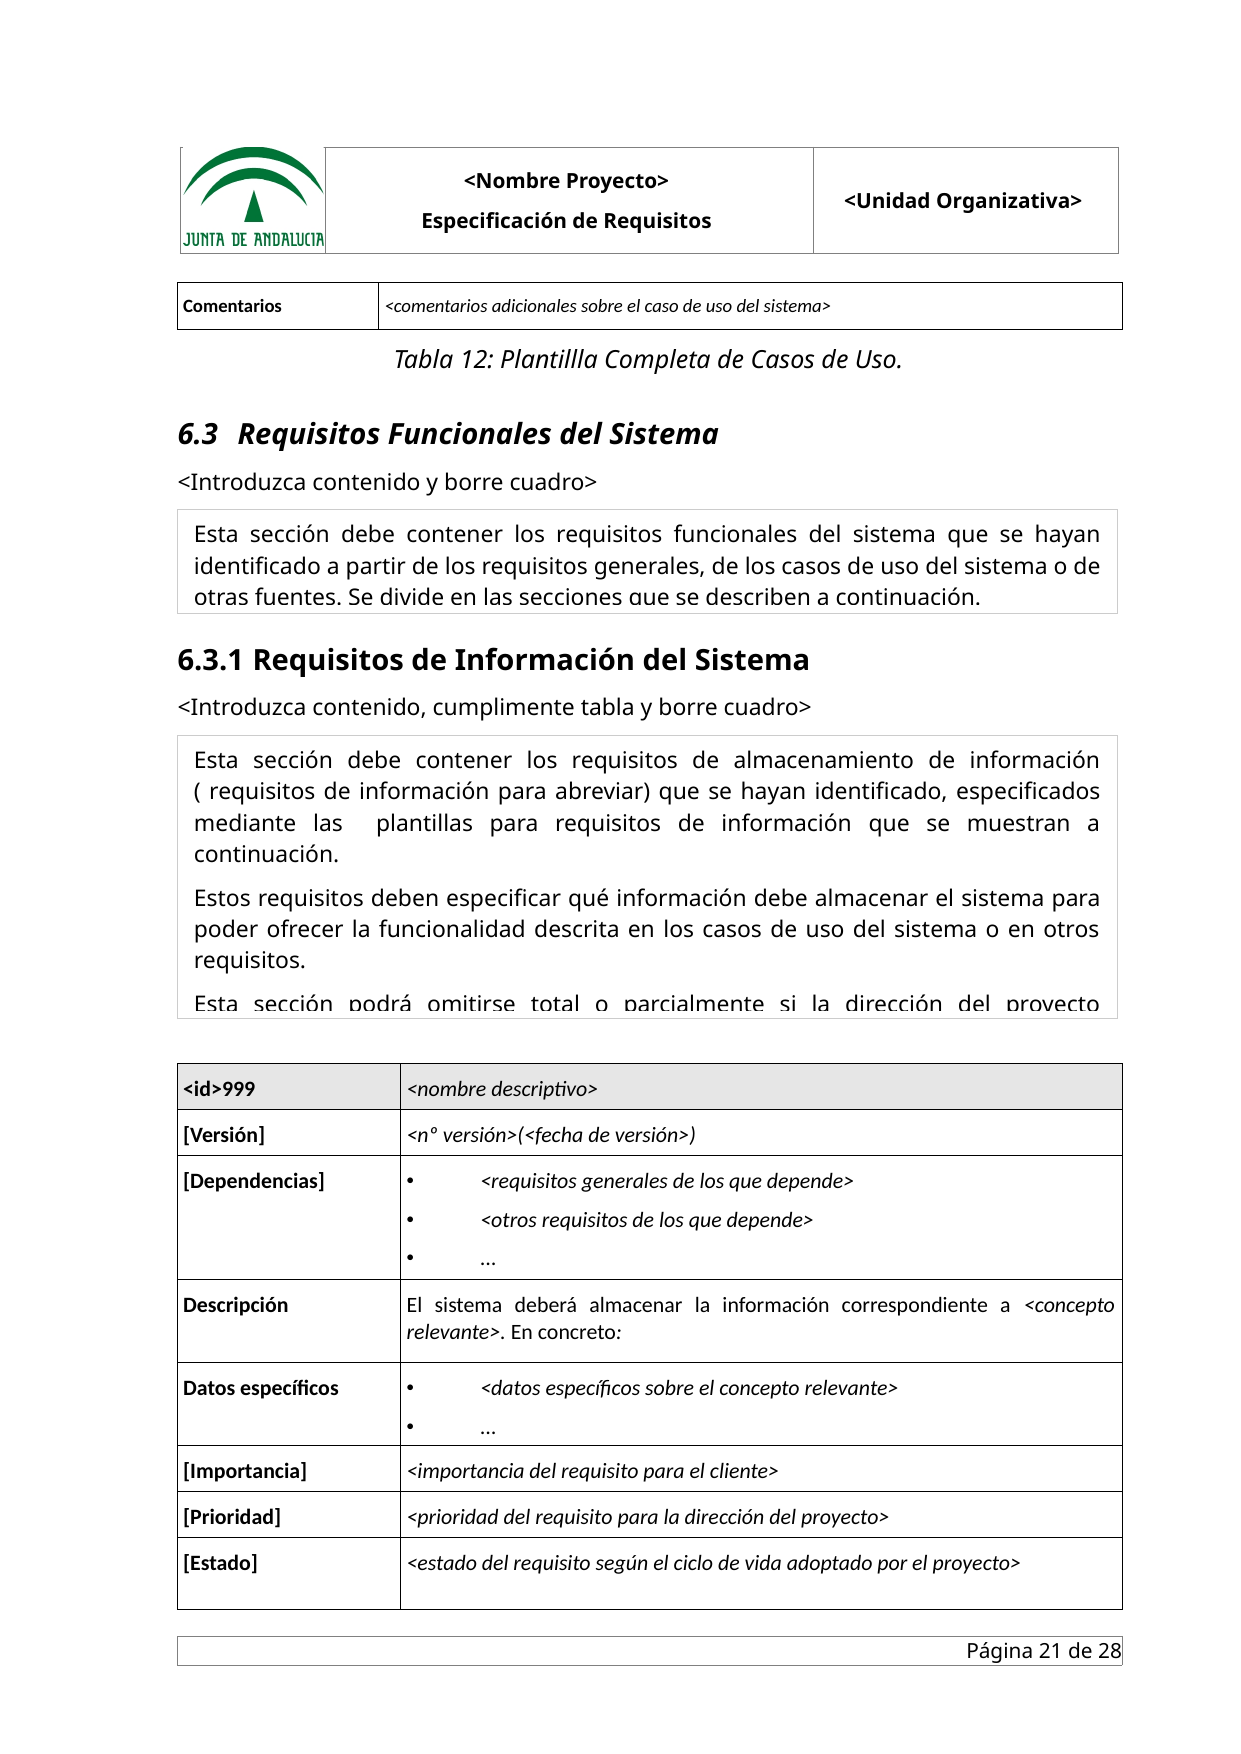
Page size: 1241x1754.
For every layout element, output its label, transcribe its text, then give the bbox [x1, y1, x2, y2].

table_cell El sistema deberá almacenar la información correspondiente a <concepto relevante>. En concreto: [401, 1280, 1122, 1362]
table_cell <datos específicos sobre el concepto relevante> ... [401, 1363, 1122, 1445]
text Estos requisitos deben especificar qué información debe almacenar el sistema para poder ofrecer la funcionalidad descrita en los casos de uso del sistema o en otros requisitos. [194, 881, 1101, 975]
table_cell <prioridad del requisito para la dirección del proyecto> [401, 1492, 1122, 1537]
text Tabla 12: Plantillla Completa de Casos de Uso. [177, 342, 1122, 376]
table_cell [Prioridad] [178, 1492, 400, 1537]
text Esta sección debe contener los requisitos de almacenamiento de información ( requisitos de información para abreviar) que se hayan identificado, especificados mediante las plantillas para requisitos de información que se muestran a continuación. [194, 744, 1101, 869]
table_header <id>999 [178, 1064, 400, 1109]
subtitle Requisitos Funcionales del Sistema [177, 413, 1122, 453]
table_cell [Estado] [178, 1538, 400, 1608]
table_cell [Versión] [178, 1110, 400, 1155]
text <Introduzca contenido y borre cuadro> [177, 466, 1122, 497]
table_cell <requisitos generales de los que depende> <otros requisitos de los que depende> ... [401, 1156, 1122, 1279]
table_cell [Dependencias] [178, 1156, 400, 1279]
table_cell <estado del requisito según el ciclo de vida adoptado por el proyecto> [401, 1538, 1122, 1608]
table_cell <importancia del requisito para el cliente> [401, 1446, 1122, 1491]
text Esta sección debe contener los requisitos funcionales del sistema que se hayan identificado a partir de los requisitos generales, de los casos de uso del sistema o de otras fuentes. Se divide en las secciones que se describen a continuación. [194, 518, 1101, 605]
table_cell <nº versión>(<fecha de versión>) [401, 1110, 1122, 1155]
table_cell Datos específicos [178, 1363, 400, 1445]
table_cell Descripción [178, 1280, 400, 1362]
table_header <nombre descriptivo> [401, 1064, 1122, 1109]
text <Introduzca contenido, cumplimente tabla y borre cuadro> [177, 691, 1122, 722]
subtitle Requisitos de Información del Sistema [177, 639, 1122, 679]
table_cell Comentarios [178, 283, 378, 329]
table_cell [Importancia] [178, 1446, 400, 1491]
text Esta sección podrá omitirse total o parcialmente si la dirección del proyecto recomienda seguir un enfoque muy centrado en los casos de uso. Esto se debe a que, en ese caso, gran parte de los requisitos de información pueden deducirse de los casos de uso. [194, 988, 1101, 1010]
table_cell <comentarios adicionales sobre el caso de uso del sistema> [379, 283, 1122, 329]
